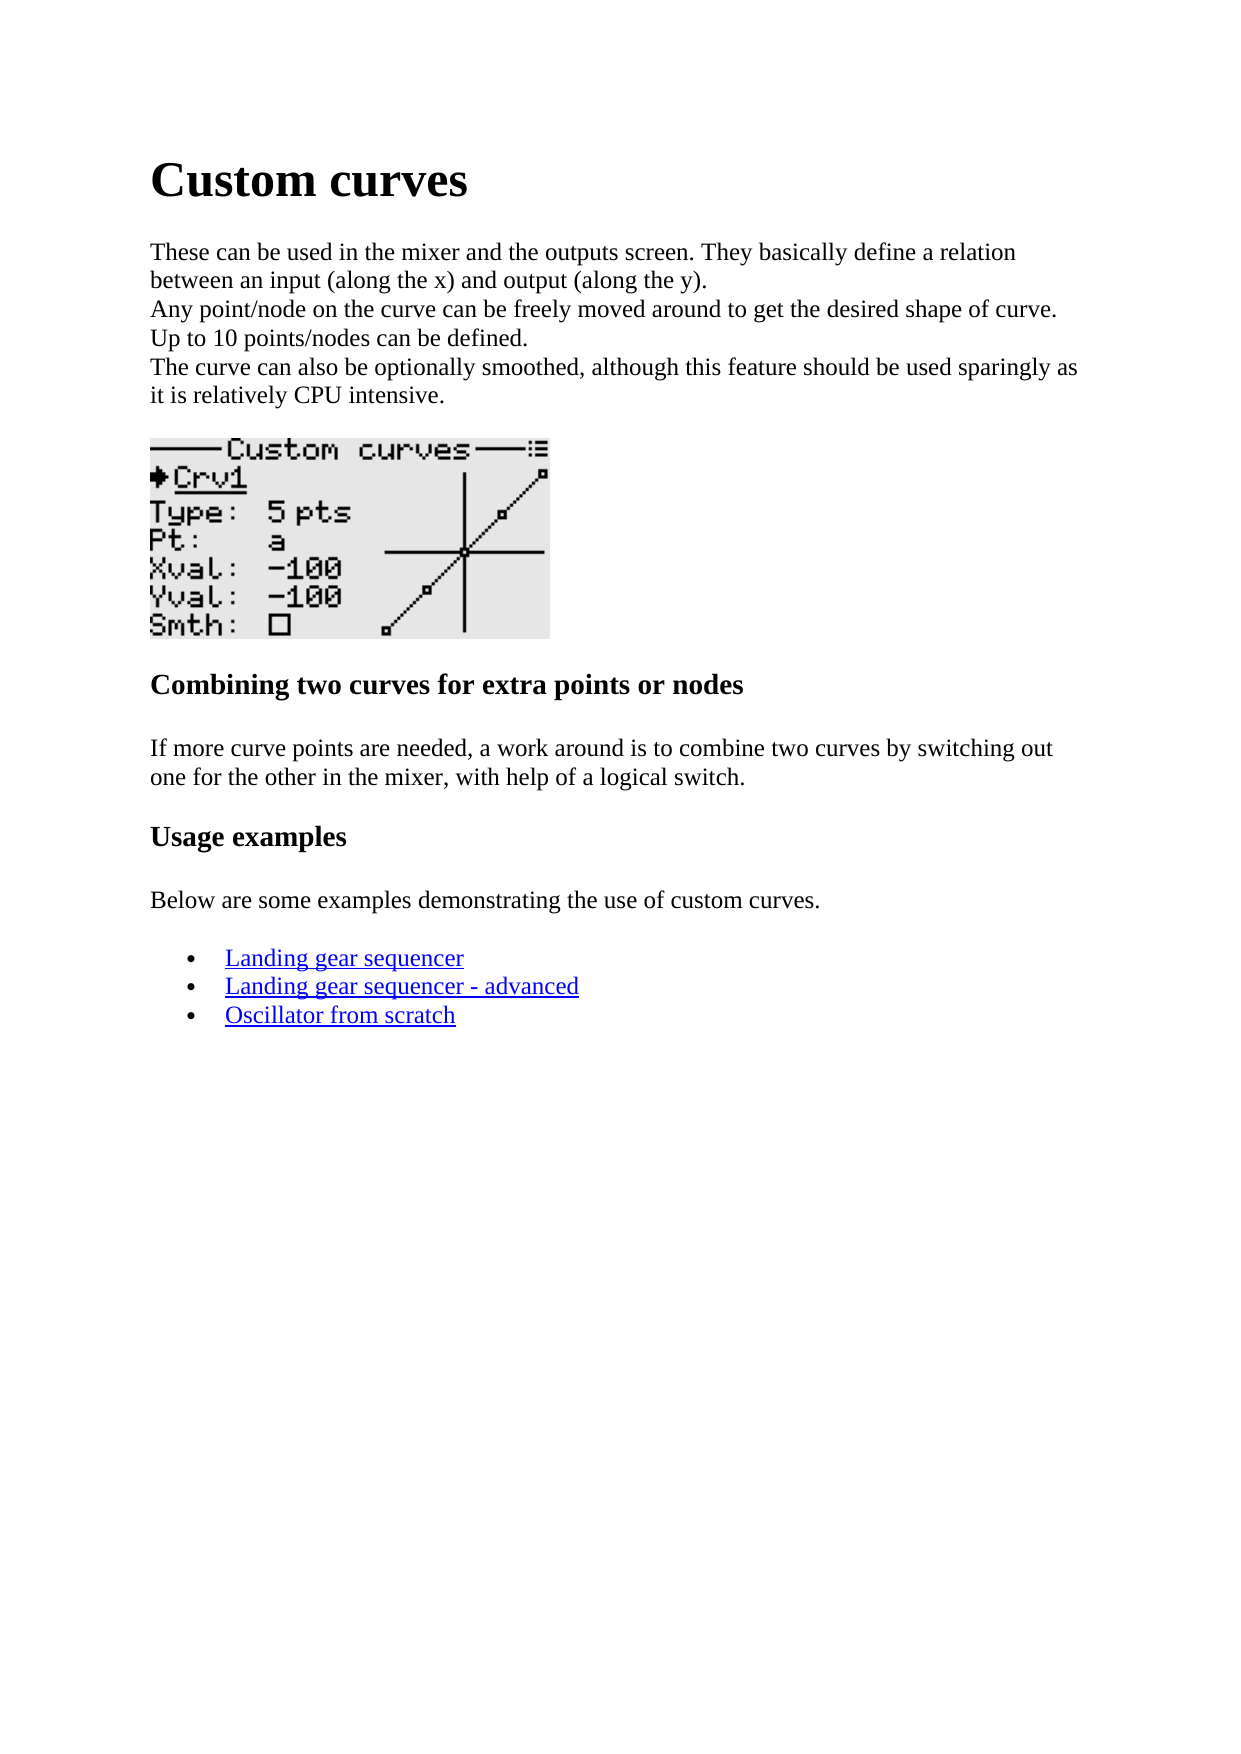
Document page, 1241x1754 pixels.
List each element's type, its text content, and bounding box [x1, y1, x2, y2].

text Below are some examples demonstrating the use of custom curves. [150, 885, 1090, 913]
subtitle Combining two curves for extra points or nodes [150, 667, 1090, 701]
list Landing gear sequencer [187, 943, 1090, 971]
text These can be used in the mixer and the outputs screen. They basically define a relation between an input (along the x) and output (along the y). Any point/node on the curve can be freely moved around to get the desired shape of curve. Up to 10 points/nodes can be defined. The curve can also be optionally smoothed, although this feature should be used sparingly as it is relatively CPU intensive. [150, 237, 1090, 409]
subtitle Custom curves [150, 150, 1090, 207]
list Landing gear sequencer - advanced [187, 971, 1090, 1000]
picture [150, 438, 550, 639]
text If more curve points are needed, a work around is to combine two curves by switching out one for the other in the mixer, with help of a logical switch. [150, 733, 1090, 790]
list Oscillator from scratch [187, 1000, 1090, 1029]
subtitle Usage examples [150, 819, 1090, 853]
